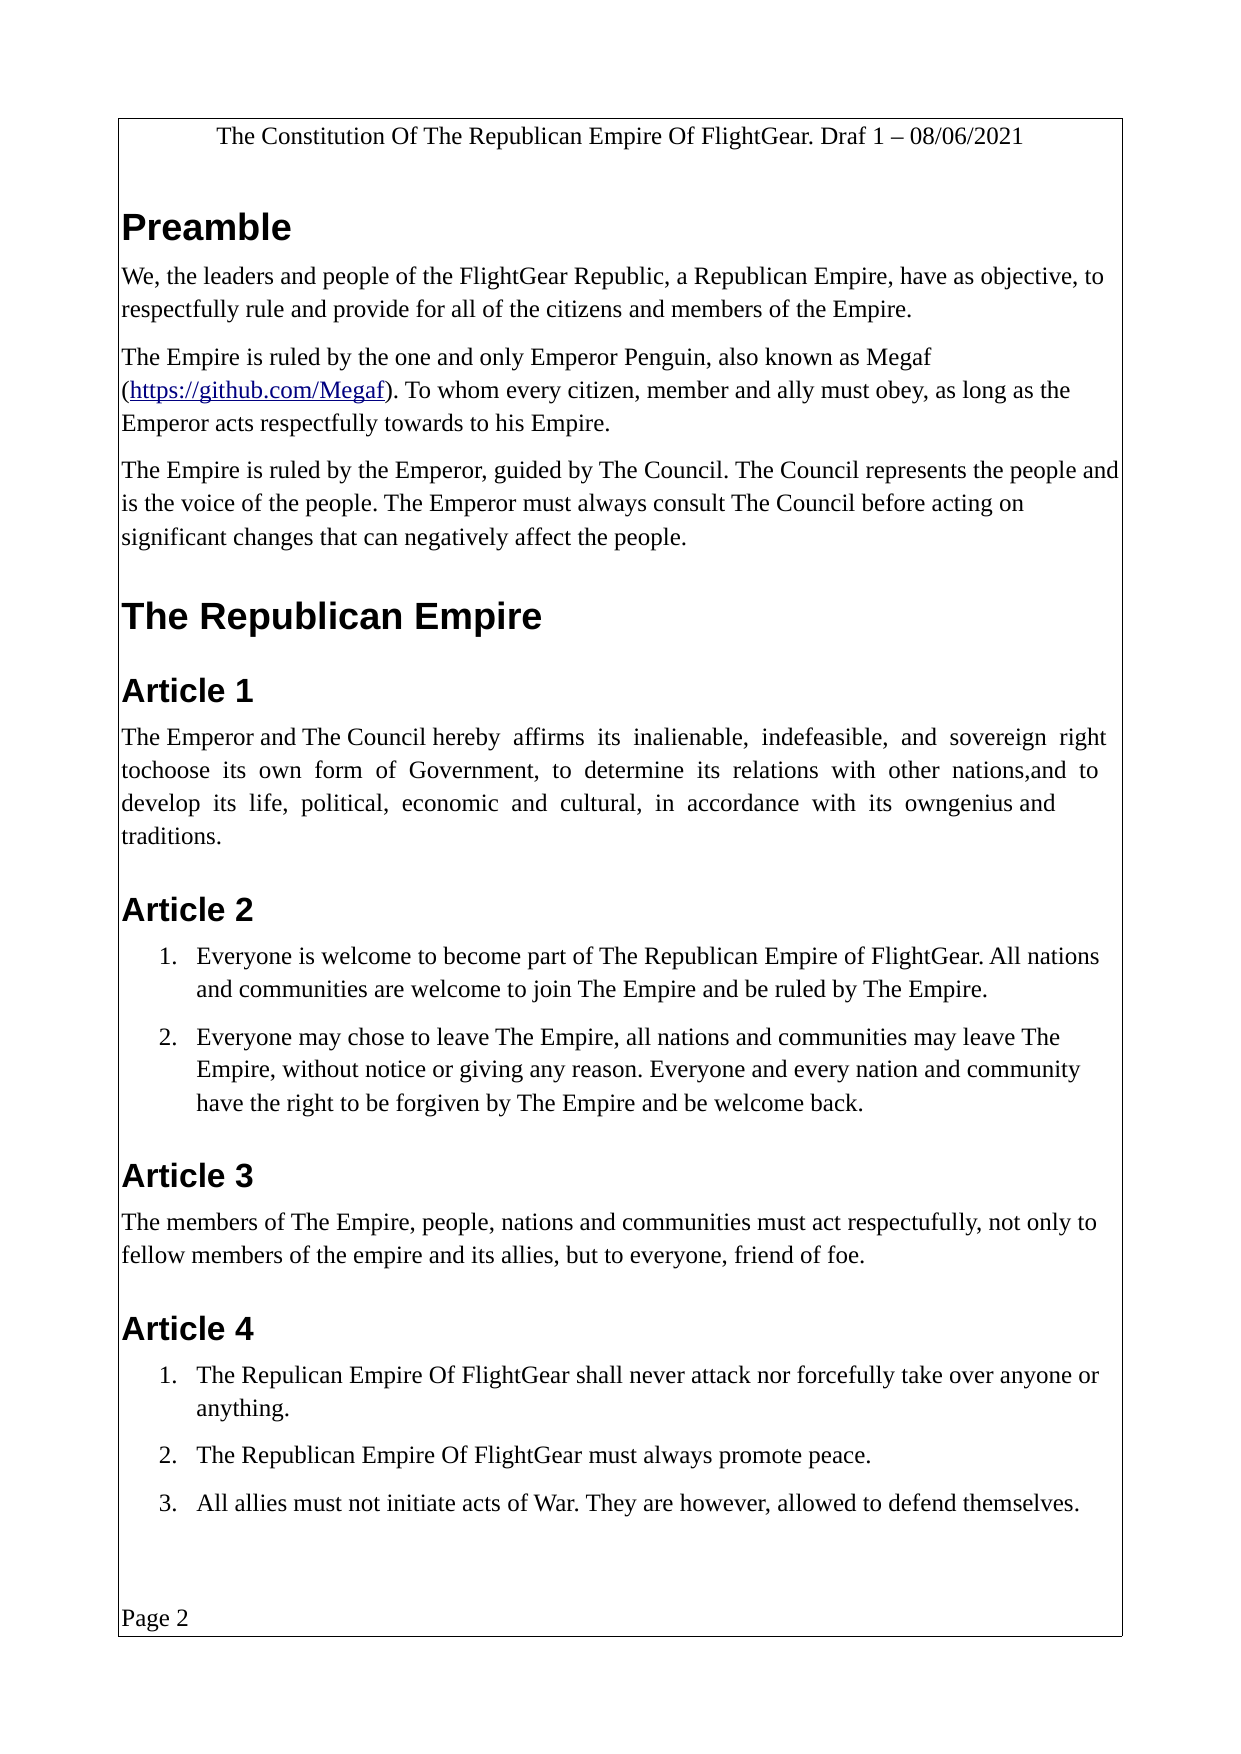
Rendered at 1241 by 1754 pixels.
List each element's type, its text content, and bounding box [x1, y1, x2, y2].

subtitle Article 1 [121, 671, 1119, 710]
text The members of The Empire, people, nations and communities must act respectufully, not only to fellow members of the empire and its allies, but to everyone, friend of foe. [121, 1207, 1119, 1269]
text The Empire is ruled by the one and only Emperor Penguin, also known as Megaf (https://github.com/Megaf). To whom every citizen, member and ally must obey, as long as the Emperor acts respectfully towards to his Empire. [121, 342, 1119, 437]
text The Empire is ruled by the Emperor, guided by The Council. The Council represents the people and is the voice of the people. The Emperor must always consult The Council before acting on significant changes that can negatively affect the people. [121, 456, 1119, 550]
list Everyone is welcome to become part of The Republican Empire of FlightGear. All nations and communities are welcome to join The Empire and be ruled by The Empire. [159, 941, 1119, 1003]
subtitle Article 2 [121, 890, 1119, 928]
text We, the leaders and people of the FlightGear Republic, a Republican Empire, have as objective, to respectfully rule and provide for all of the citizens and members of the Empire. [121, 261, 1119, 323]
subtitle Preamble [121, 205, 1119, 249]
list The Republican Empire Of FlightGear must always promote peace. [159, 1440, 1119, 1469]
subtitle The Republican Empire [121, 594, 1119, 638]
list Everyone may chose to leave The Empire, all nations and communities may leave The Empire, without notice or giving any reason. Everyone and every nation and community have the right to be forgiven by The Empire and be welcome back. [159, 1022, 1119, 1116]
list The Repulican Empire Of FlightGear shall never attack nor forcefully take over anyone or anything. [159, 1360, 1119, 1422]
subtitle Article 4 [121, 1309, 1119, 1347]
subtitle Article 3 [121, 1156, 1119, 1195]
list All allies must not initiate acts of War. They are however, allowed to defend themselves. [159, 1488, 1119, 1517]
text The Emperor and The Council hereby affirms its inalienable, indefeasible, and sovereign right tochoose its own form of Government, to determine its relations with other nations,and to develop its life, political, economic and cultural, in accordance with its owngenius and traditions. [121, 722, 1119, 850]
